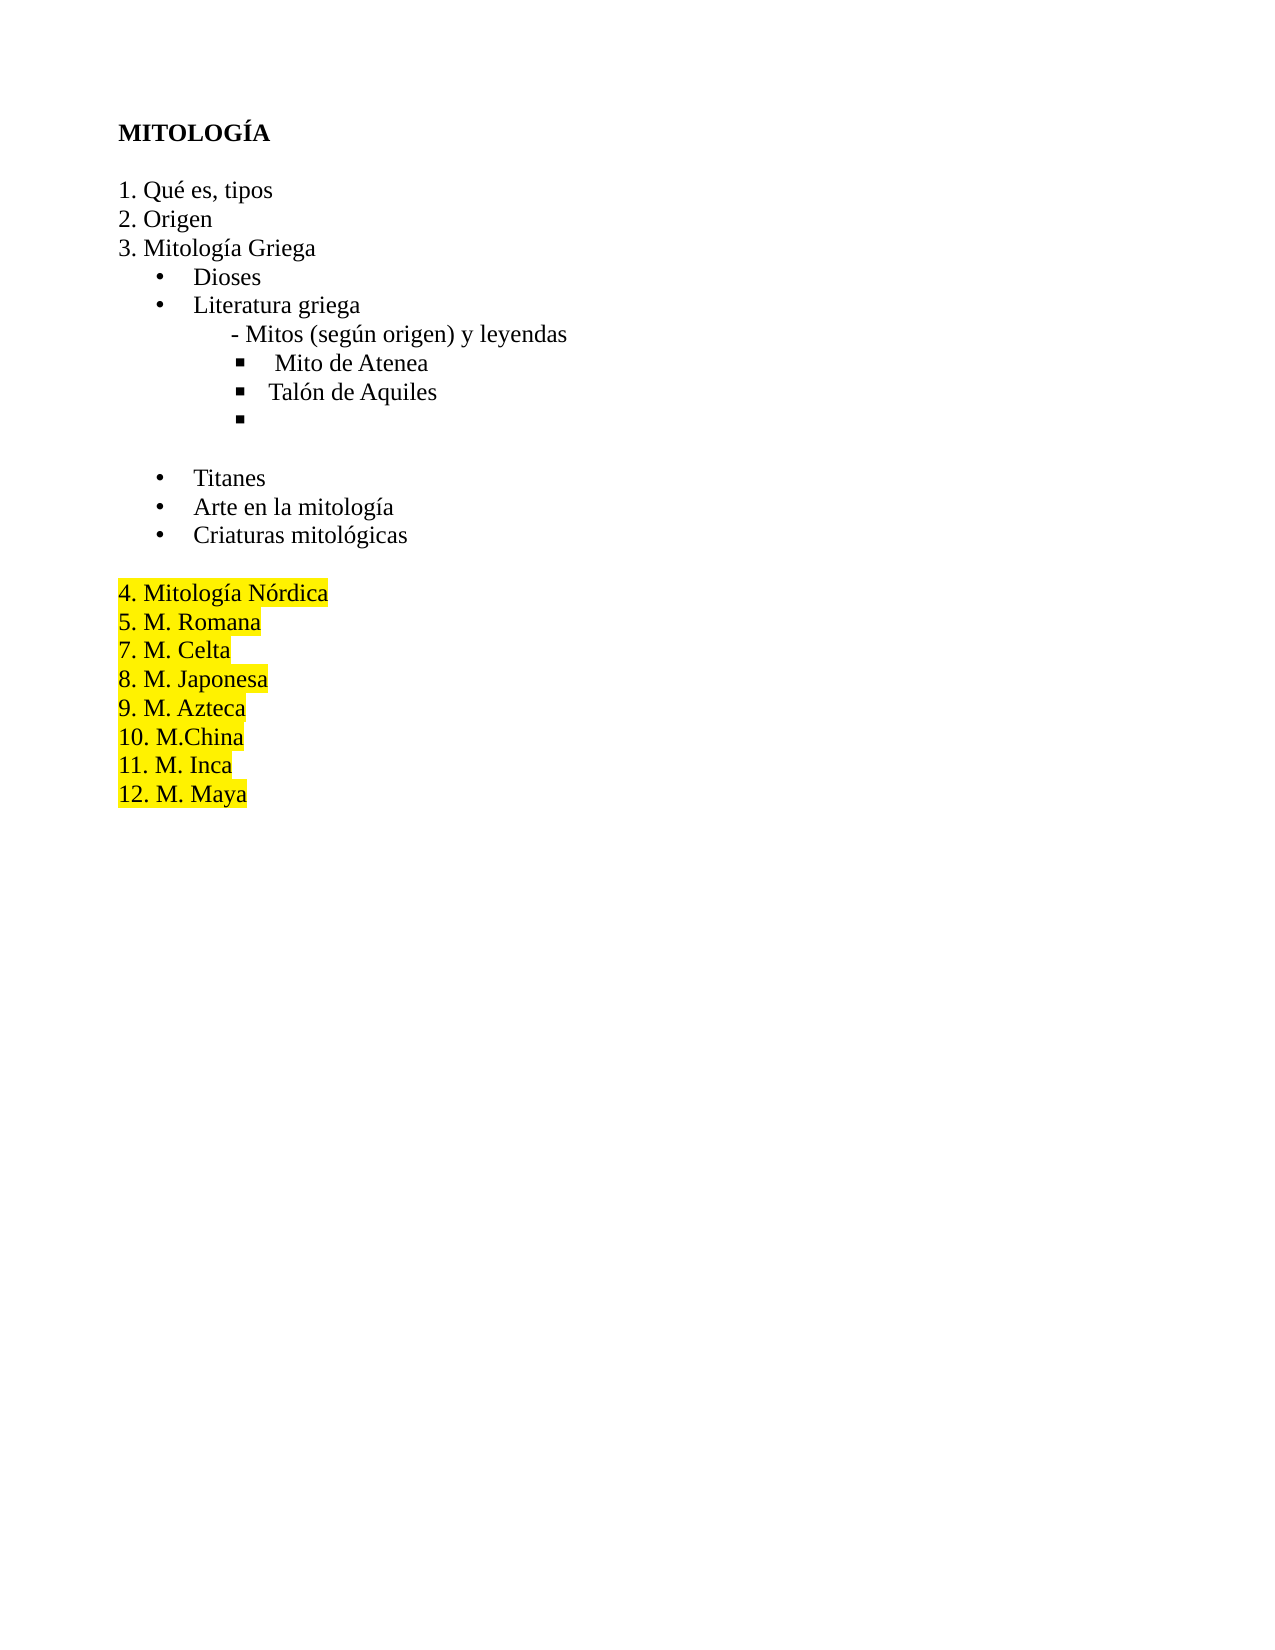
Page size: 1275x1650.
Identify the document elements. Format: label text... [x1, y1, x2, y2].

list Mito de Atenea [231, 348, 1157, 377]
text 5. M. Romana [118, 607, 1157, 636]
text 8. M. Japonesa [118, 664, 1157, 693]
list Talón de Aquiles [231, 377, 1157, 406]
text 9. M. Azteca [118, 693, 1157, 722]
text MITOLOGÍA [118, 118, 1157, 147]
list Titanes [156, 463, 1157, 492]
text 3. Mitología Griega [118, 233, 1157, 262]
list - Mitos (según origen) y leyendas [193, 319, 1157, 348]
text 7. M. Celta [118, 636, 1157, 664]
text 4. Mitología Nórdica [118, 578, 1157, 607]
text 11. M. Inca [118, 751, 1157, 779]
text 12. M. Maya [118, 779, 1157, 808]
list Criaturas mitológicas [156, 521, 1157, 549]
text 1. Qué es, tipos [118, 176, 1157, 204]
text 10. M.China [118, 722, 1157, 751]
text 2. Origen [118, 204, 1157, 233]
list Dioses [156, 262, 1157, 291]
list Arte en la mitología [156, 492, 1157, 521]
list Literatura griega [156, 291, 1157, 319]
